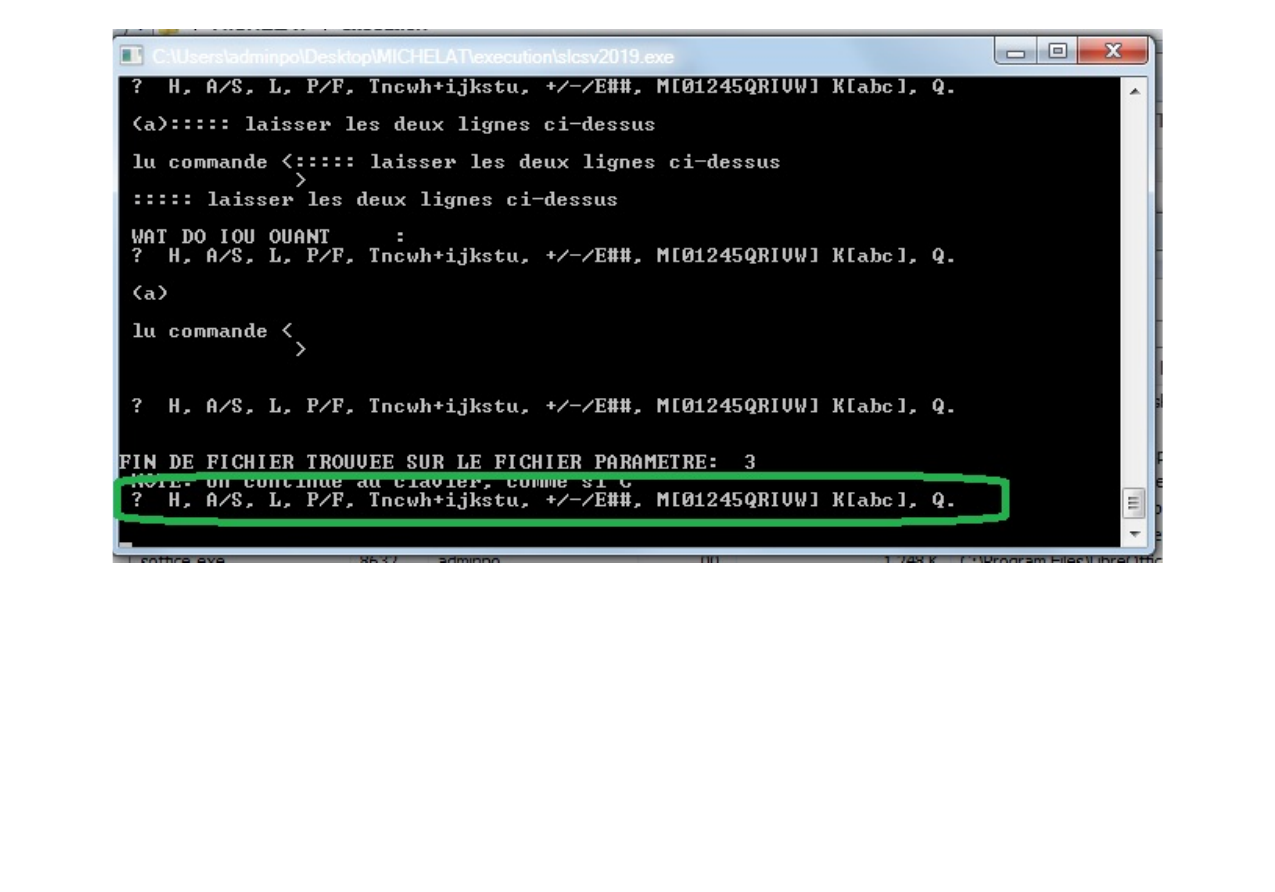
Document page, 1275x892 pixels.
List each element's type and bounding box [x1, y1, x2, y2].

picture [112, 29, 1163, 563]
